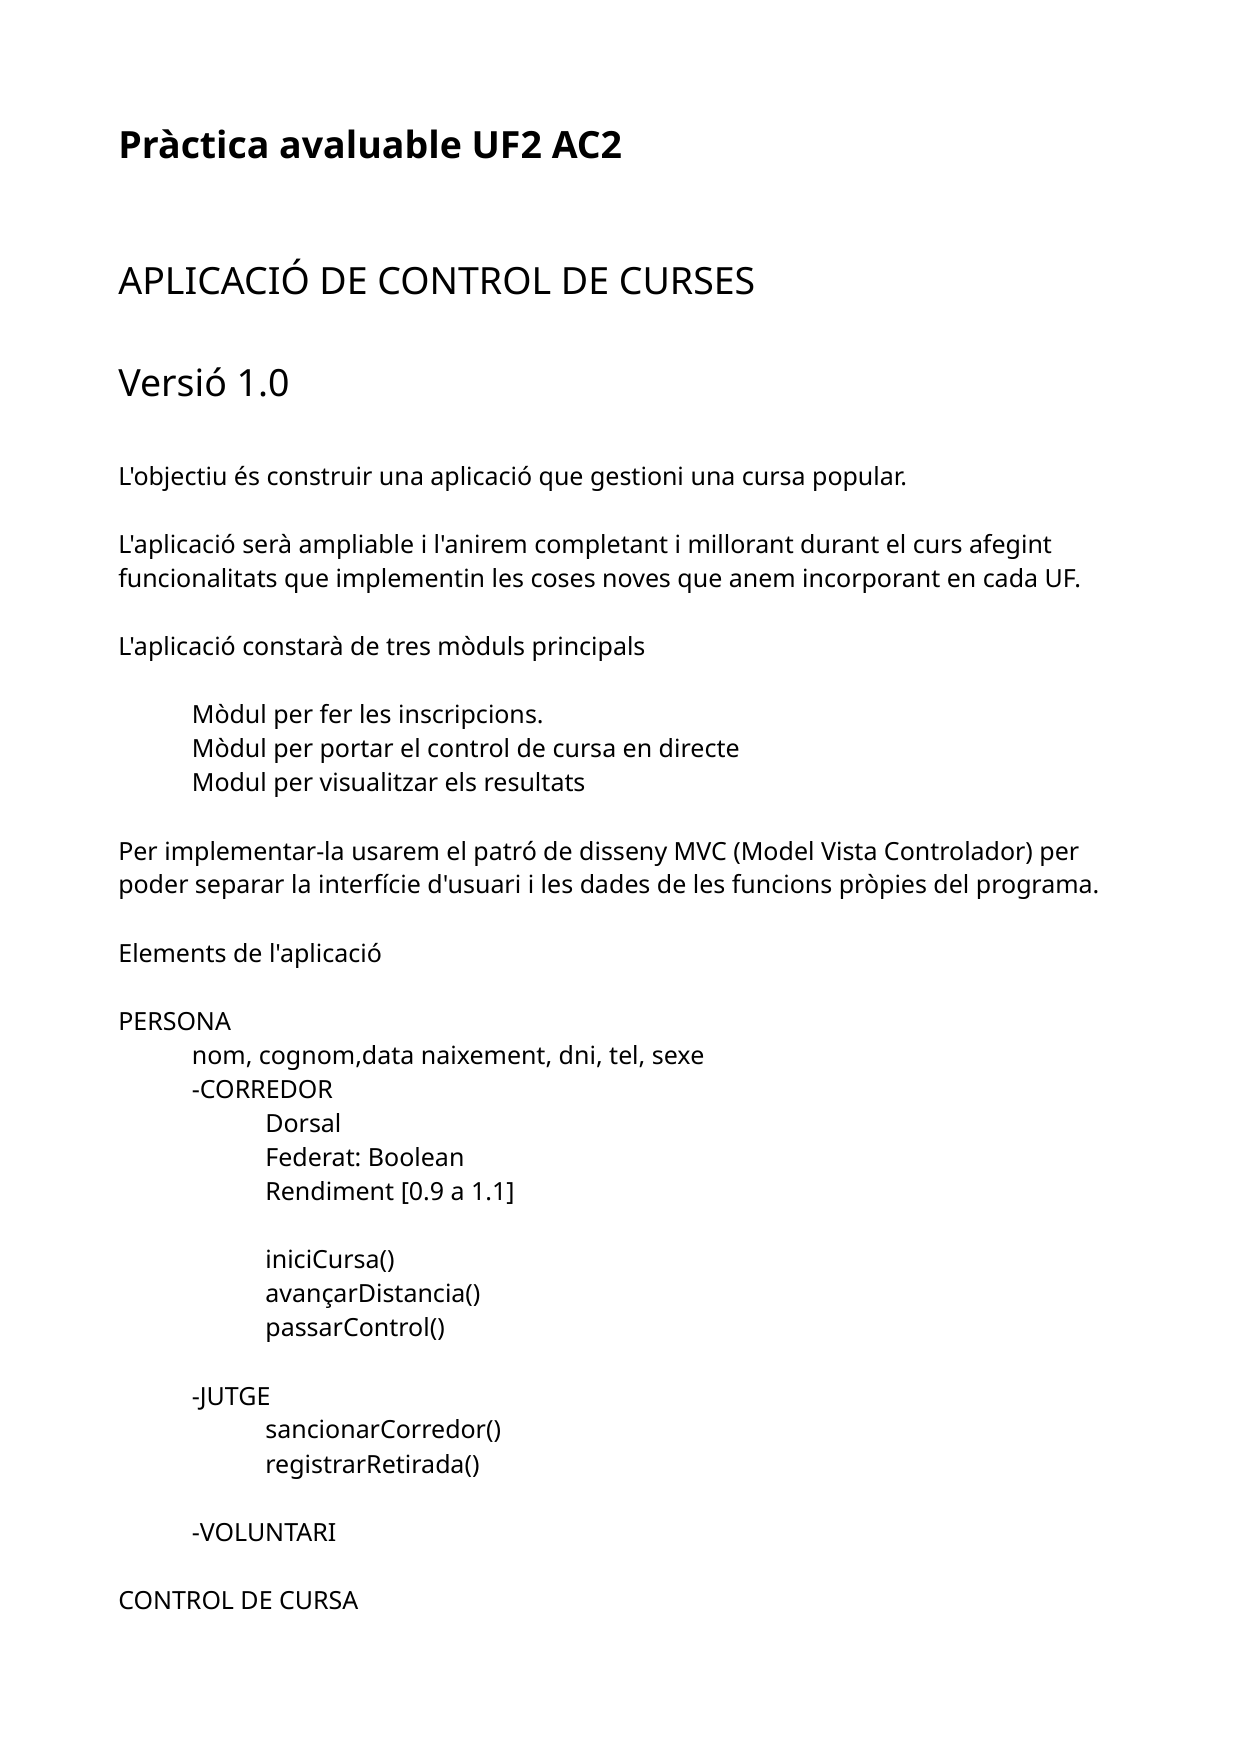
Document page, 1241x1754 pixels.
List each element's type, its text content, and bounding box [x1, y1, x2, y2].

text -VOLUNTARI [118, 1514, 1122, 1548]
text L'aplicació constarà de tres mòduls principals [118, 629, 1122, 663]
text PERSONA [118, 1003, 1122, 1037]
text CONTROL DE CURSA [118, 1582, 1122, 1617]
text passarControl() [118, 1310, 1122, 1344]
text sancionarCorredor() [118, 1412, 1122, 1446]
text L'aplicació serà ampliable i l'anirem completant i millorant durant el curs afegint funcionalitats que implementin les coses noves que anem incorporant en cada UF. [118, 527, 1122, 595]
text Per implementar-la usarem el patró de disseny MVC (Model Vista Controlador) per poder separar la interfície d'usuari i les dades de les funcions pròpies del programa. [118, 833, 1122, 901]
text Modul per visualitzar els resultats [118, 765, 1122, 799]
text registrarRetirada() [118, 1446, 1122, 1480]
text Elements de l'aplicació [118, 935, 1122, 969]
text Dorsal [118, 1106, 1122, 1140]
text avançarDistancia() [118, 1276, 1122, 1310]
text -JUTGE [118, 1378, 1122, 1412]
text Mòdul per portar el control de cursa en directe [118, 731, 1122, 765]
text iniciCursa() [118, 1242, 1122, 1276]
text Federat: Boolean [118, 1140, 1122, 1174]
text APLICACIÓ DE CONTROL DE CURSES [118, 254, 1122, 305]
text -CORREDOR [118, 1072, 1122, 1106]
text L'objectiu és construir una aplicació que gestioni una cursa popular. [118, 458, 1122, 492]
text nom, cognom,data naixement, dni, tel, sexe [118, 1037, 1122, 1072]
text Pràctica avaluable UF2 AC2 [118, 118, 1122, 169]
text Versió 1.0 [118, 356, 1122, 407]
text Rendiment [0.9 a 1.1] [118, 1174, 1122, 1208]
text Mòdul per fer les inscripcions. [118, 697, 1122, 731]
